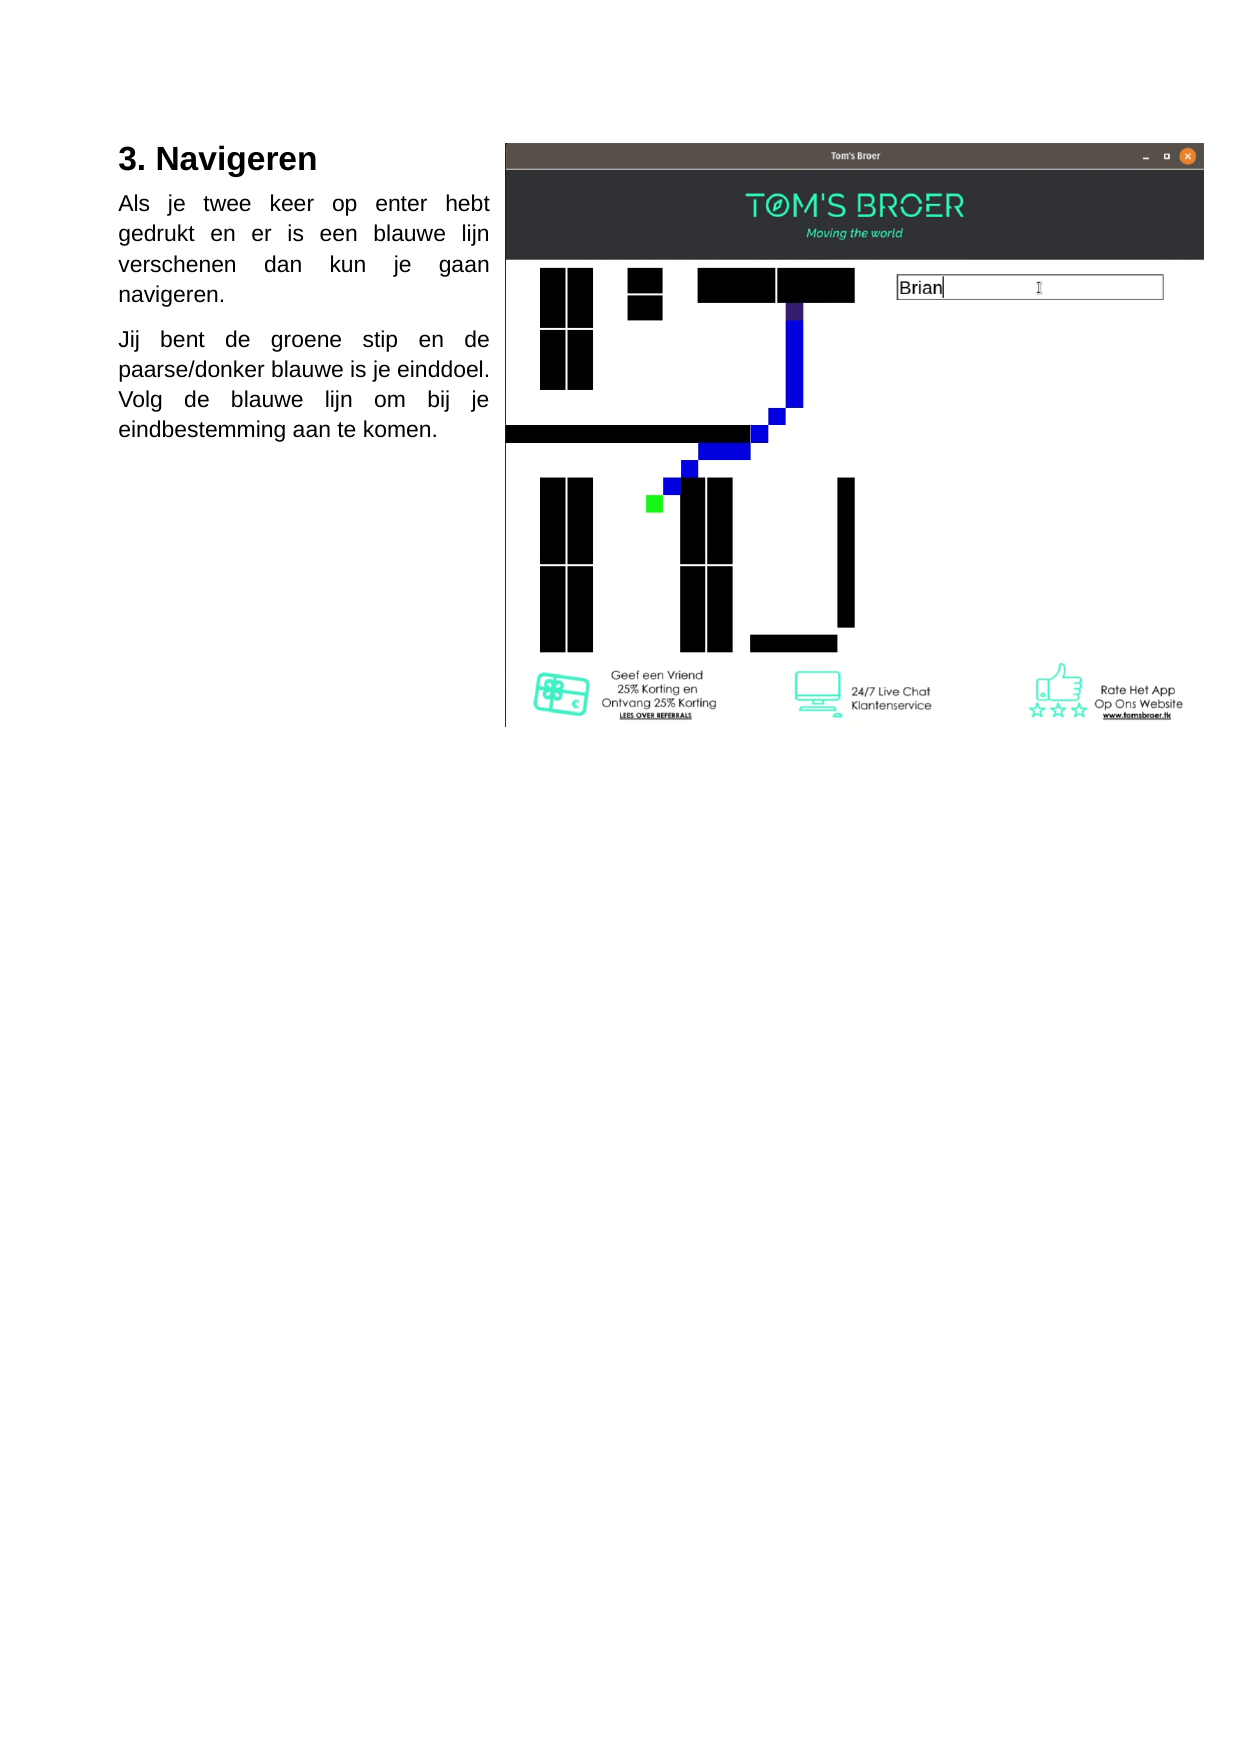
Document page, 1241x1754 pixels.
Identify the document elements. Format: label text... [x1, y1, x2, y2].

subtitle 3. Navigeren [118, 139, 1122, 178]
text Jij bent de groene stip en de paarse/donker blauwe is je einddoel. Volg de blauwe lijn om bij je eindbestemming aan te komen. [118, 326, 505, 442]
text Als je twee keer op enter hebt gedrukt en er is een blauwe lijn verschenen dan kun je gaan navigeren. [118, 190, 505, 307]
picture [505, 143, 1204, 727]
